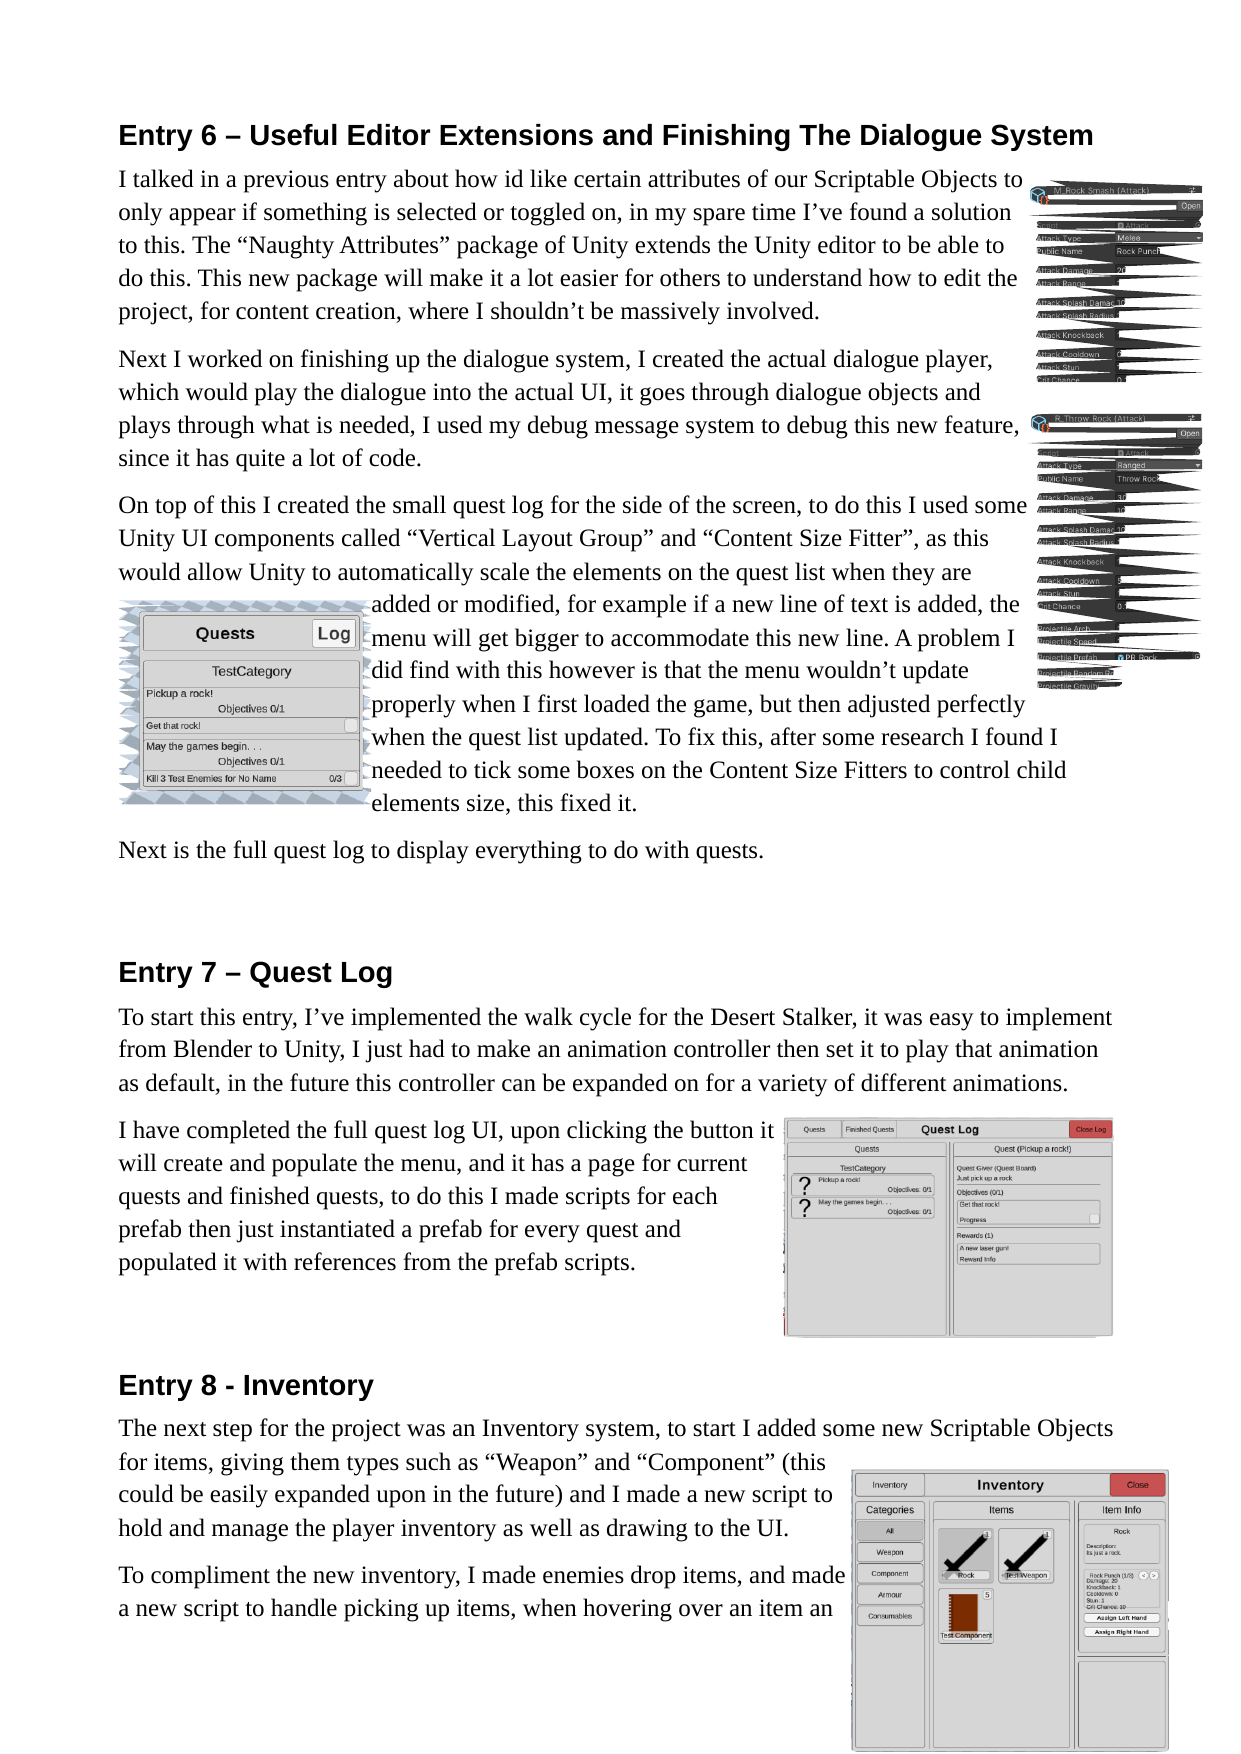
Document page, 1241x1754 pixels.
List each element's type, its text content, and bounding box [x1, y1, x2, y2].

text On top of this I created the small quest log for the side of the screen, to do this I used some Unity UI components called “Vertical Layout Group” and “Content Size Fitter”, as this would allow Unity to automatically scale the elements on the quest list when they are added or modified, for example if a new line of text is added, the menu will get bigger to accommodate this new line. A problem I did find with this however is that the menu wouldn’t update properly when I first loaded the game, but then adjusted perfectly when the quest list updated. To fix this, after some research I found I needed to tick some boxes on the Content Size Fitters to control child elements size, this fixed it. [118, 491, 1122, 816]
text Next is the full quest log to display everything to do with quests. [118, 835, 1122, 864]
text To compliment the new inventory, I made enemies drop items, and made a new script to handle picking up items, when hovering over an item an [118, 1560, 851, 1622]
text To start this entry, I’ve implemented the walk cycle for the Desert Stalker, it was easy to implement from Blender to Unity, I just had to make an animation controller then set it to play that animation as default, in the future this controller can be expanded on for a variety of different animations. [118, 1002, 1122, 1096]
subtitle Entry 7 – Quest Log [118, 956, 1122, 989]
subtitle Entry 8 - Inventory [118, 1367, 1122, 1401]
subtitle Entry 6 – Useful Editor Extensions and Finishing The Dialogue System [118, 118, 1122, 152]
text I have completed the full quest log UI, upon clicking the button it will create and populate the menu, and it has a page for current quests and finished quests, to do this I made scripts for each prefab then just instantiated a prefab for every quest and populated it with references from the prefab scripts. [118, 1115, 1122, 1276]
text The next step for the project was an Inventory system, to start I added some new Scriptable Objects for items, giving them types such as “Weapon” and “Component” (this could be easily expanded upon in the future) and I made a new script to hold and manage the player inventory as well as drawing to the UI. [118, 1413, 1122, 1541]
text Next I worked on finishing up the dialogue system, I created the actual dialogue player, which would play the dialogue into the actual UI, it goes through dialogue objects and plays through what is needed, I used my debug message system to debug this new feature, since it has quite a lot of code. [118, 344, 1122, 472]
text I talked in a previous entry about how id like certain attributes of our Scriptable Objects to only appear if something is selected or toggled on, in my spare time I’ve found a solution to this. The “Naughty Attributes” package of Unity extends the Unity editor to be able to do this. This new package will make it a lot easier for others to understand how to edit the project, for content creation, where I shouldn’t be massively involved. [118, 164, 1122, 325]
